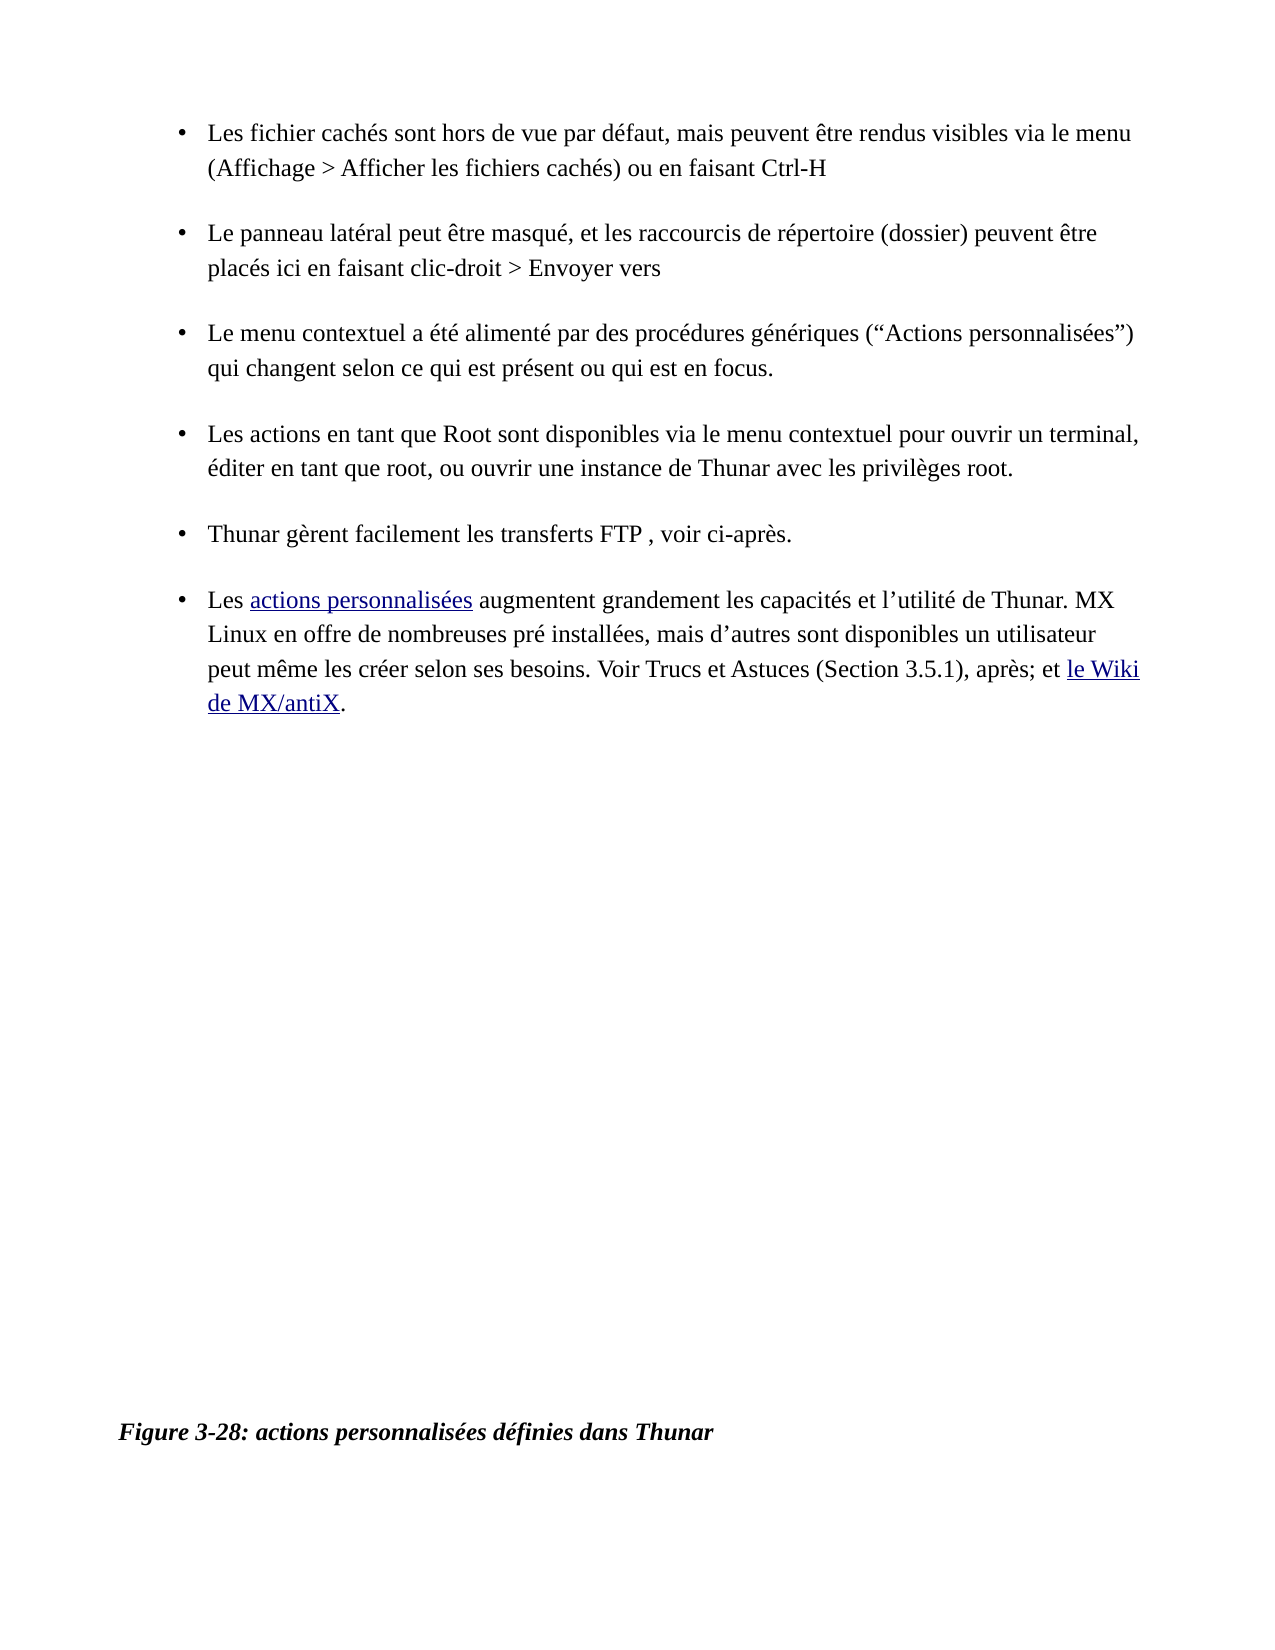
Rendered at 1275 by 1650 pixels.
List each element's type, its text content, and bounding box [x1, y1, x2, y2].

list Les actions personnalisées augmentent grandement les capacités et l’utilité de Thunar. MX Linux en offre de nombreuses pré installées, mais d’autres sont disponibles un utilisateur peut même les créer selon ses besoins. Voir Trucs et Astuces (Section 3.5.1), après; et le Wiki de MX/antiX. [178, 585, 1141, 717]
list Les fichier cachés sont hors de vue par défaut, mais peuvent être rendus visibles via le menu (Affichage > Afficher les fichiers cachés) ou en faisant Ctrl-H [178, 118, 1141, 181]
list Thunar gèrent facilement les transferts FTP , voir ci-après. [178, 519, 1141, 548]
list Le panneau latéral peut être masqué, et les raccourcis de répertoire (dossier) peuvent être placés ici en faisant clic-droit > Envoyer vers [178, 218, 1141, 282]
list Les actions en tant que Root sont disponibles via le menu contextuel pour ouvrir un terminal, éditer en tant que root, ou ouvrir une instance de Thunar avec les privilèges root. [178, 419, 1141, 482]
list Le menu contextuel a été alimenté par des procédures génériques (“Actions personnalisées”) qui changent selon ce qui est présent ou qui est en focus. [178, 318, 1141, 382]
text Figure 3-28: actions personnalisées définies dans Thunar [118, 1417, 1157, 1445]
